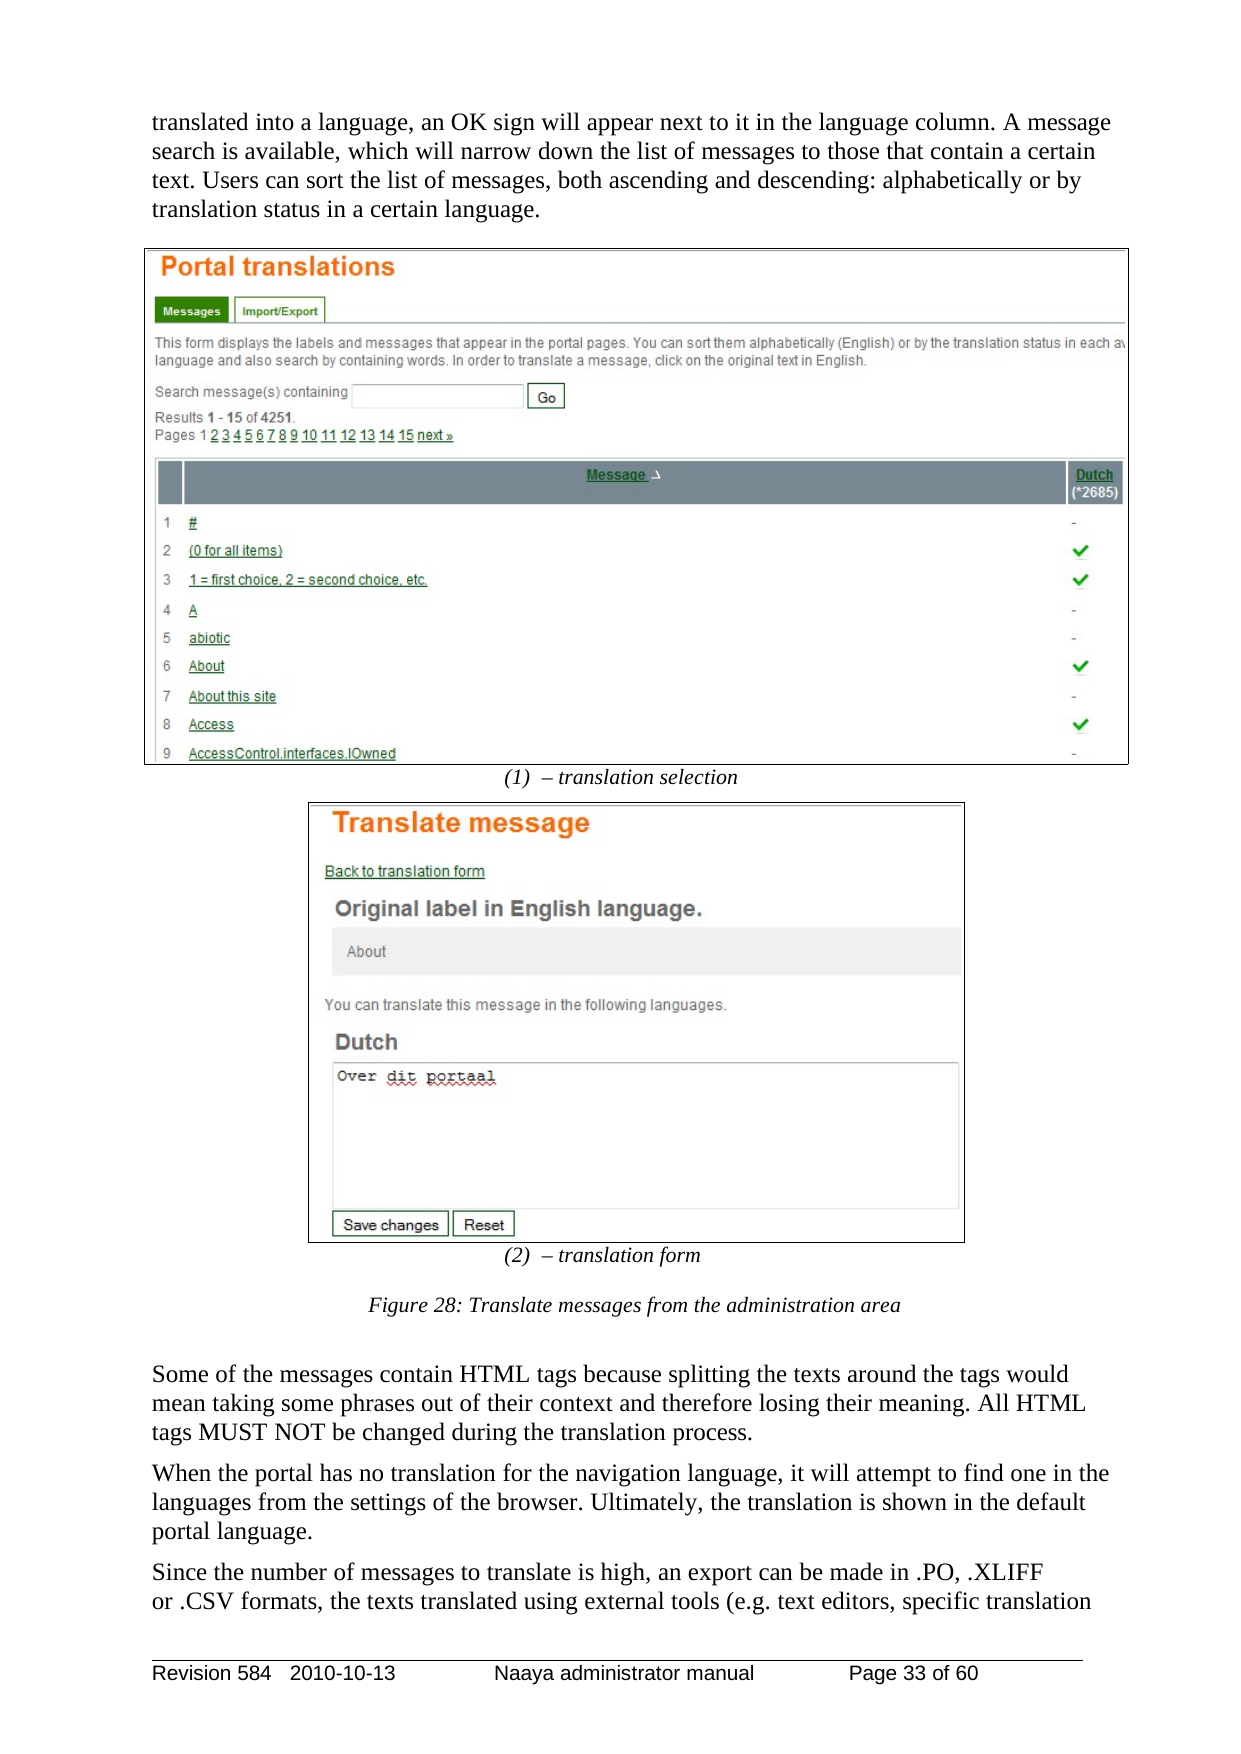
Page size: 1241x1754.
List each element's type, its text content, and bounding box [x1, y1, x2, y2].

text Some of the messages contain HTML tags because splitting the texts around the tags would mean taking some phrases out of their context and therefore losing their meaning. All HTML tags MUST NOT be changed during the translation process. [152, 1359, 1120, 1446]
list – translation selection [504, 247, 1143, 790]
text Figure 28: Translate messages from the administration area [129, 1292, 1143, 1318]
picture [310, 805, 962, 1239]
list – translation form [504, 815, 1143, 1267]
list [145, 249, 1128, 764]
text Since the number of messages to translate is high, an export can be made in .PO, .XLIFF or .CSV formats, the texts translated using external tools (e.g. text editors, specific translation [152, 1557, 1120, 1615]
list [309, 803, 964, 1242]
picture [147, 250, 1125, 762]
text translated into a language, an OK sign will appear next to it in the language column. A message search is available, which will narrow down the list of messages to those that contain a certain text. Users can sort the list of messages, both ascending and descending: alphabetically or by translation status in a certain language. [152, 107, 1120, 223]
text When the portal has no translation for the navigation language, it will attempt to find one in the languages from the settings of the browser. Ultimately, the translation is shown in the default portal language. [152, 1458, 1120, 1545]
